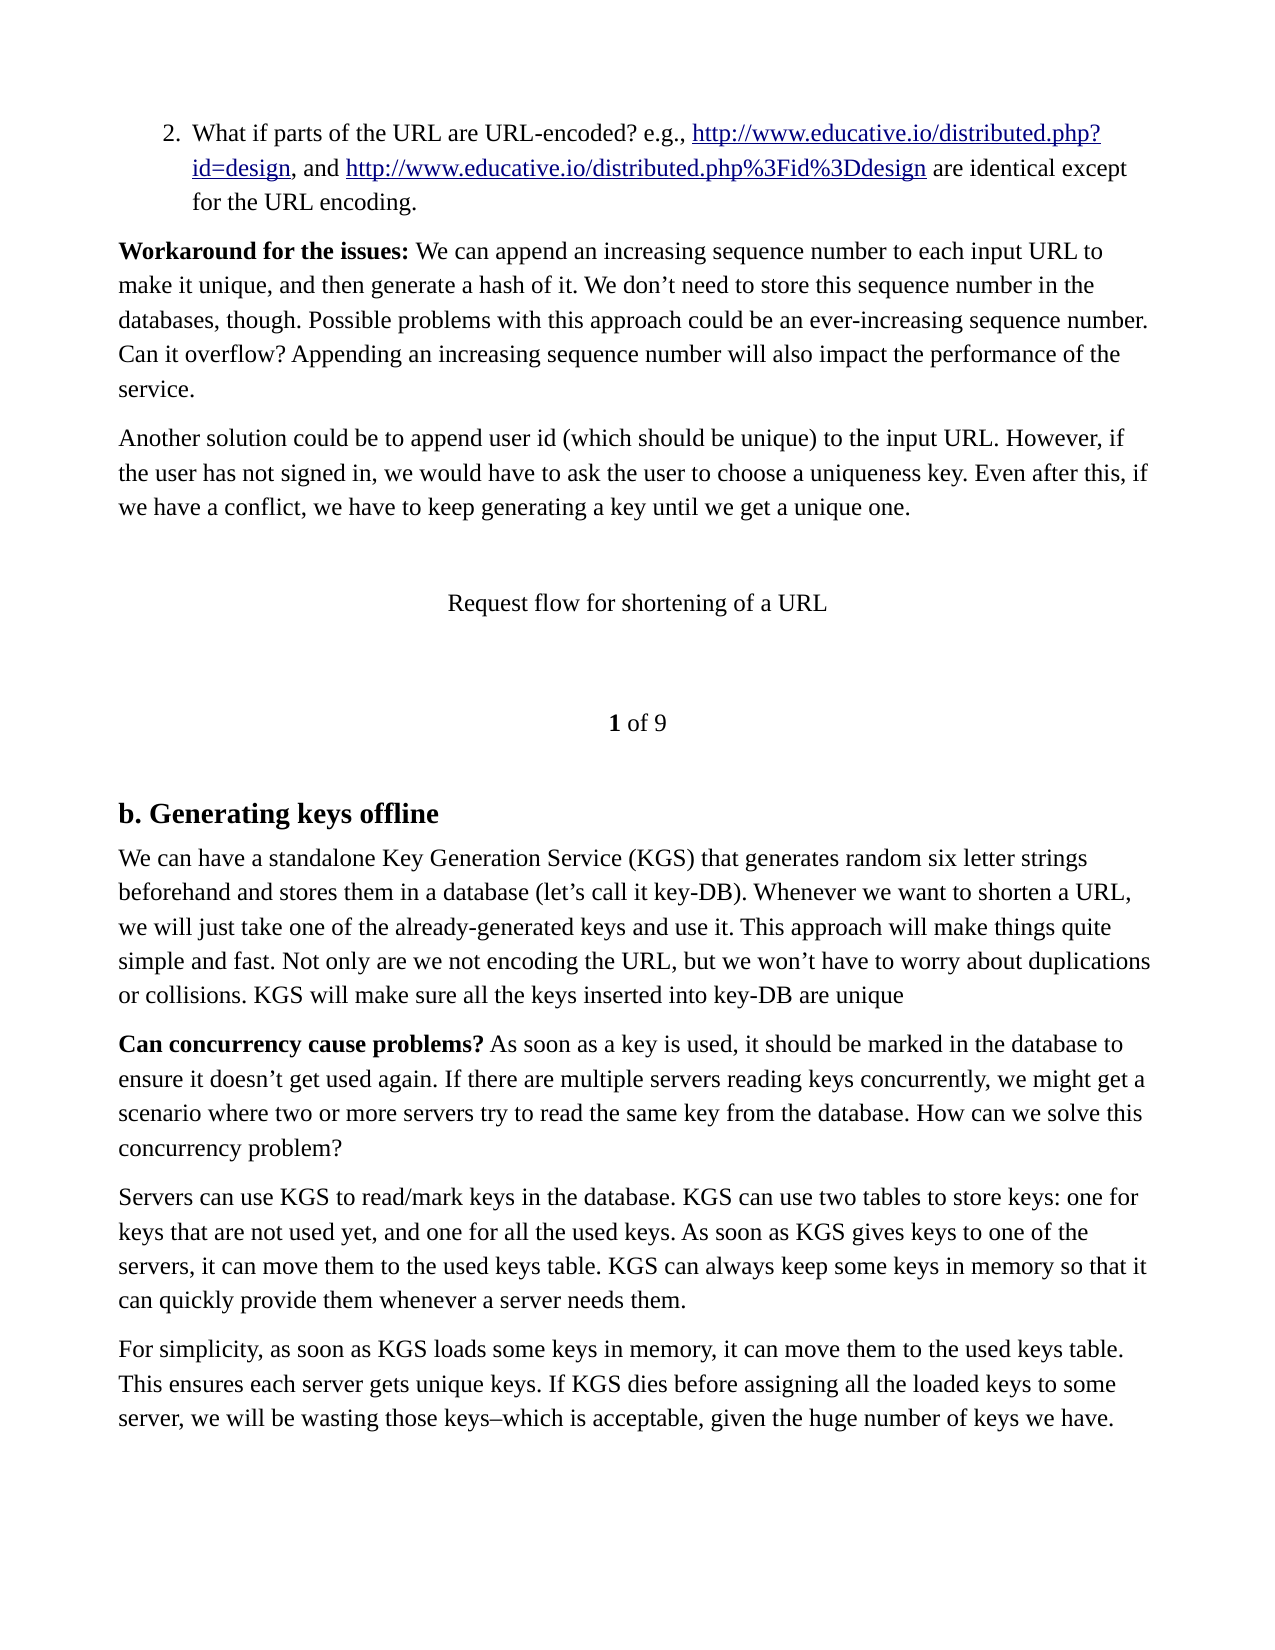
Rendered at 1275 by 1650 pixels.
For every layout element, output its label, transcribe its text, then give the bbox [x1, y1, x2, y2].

text Workaround for the issues: We can append an increasing sequence number to each input URL to make it unique, and then generate a hash of it. We don’t need to store this sequence number in the databases, though. Possible problems with this approach could be an ever-increasing sequence number. Can it overflow? Appending an increasing sequence number will also impact the performance of the service. [118, 236, 1157, 403]
text 1 of 9 [118, 708, 1157, 737]
subtitle b. Generating keys offline [118, 797, 1157, 830]
text Another solution could be to append user id (which should be unique) to the input URL. However, if the user has not signed in, we would have to ask the user to choose a uniqueness key. Even after this, if we have a conflict, we have to keep generating a key until we get a unique one. [118, 423, 1157, 521]
text Can concurrency cause problems? As soon as a key is used, it should be marked in the database to ensure it doesn’t get used again. If there are multiple servers reading keys concurrently, we might get a scenario where two or more servers try to read the same key from the database. How can we solve this concurrency problem? [118, 1029, 1157, 1162]
list What if parts of the URL are URL-encoded? e.g., http://www.educative.io/distributed.php?id=design, and http://www.educative.io/distributed.php%3Fid%3Ddesign are identical except for the URL encoding. [162, 118, 1157, 216]
text We can have a standalone Key Generation Service (KGS) that generates random six letter strings beforehand and stores them in a database (let’s call it key-DB). Whenever we want to shorten a URL, we will just take one of the already-generated keys and use it. This approach will make things quite simple and fast. Not only are we not encoding the URL, but we won’t have to worry about duplications or collisions. KGS will make sure all the keys inserted into key-DB are unique [118, 843, 1157, 1009]
text For simplicity, as soon as KGS loads some keys in memory, it can move them to the used keys table. This ensures each server gets unique keys. If KGS dies before assigning all the loaded keys to some server, we will be wasting those keys–which is acceptable, given the huge number of keys we have. [118, 1334, 1157, 1432]
text Servers can use KGS to read/mark keys in the database. KGS can use two tables to store keys: one for keys that are not used yet, and one for all the used keys. As soon as KGS gives keys to one of the servers, it can move them to the used keys table. KGS can always keep some keys in memory so that it can quickly provide them whenever a server needs them. [118, 1182, 1157, 1314]
text Request flow for shortening of a URL [118, 588, 1157, 617]
